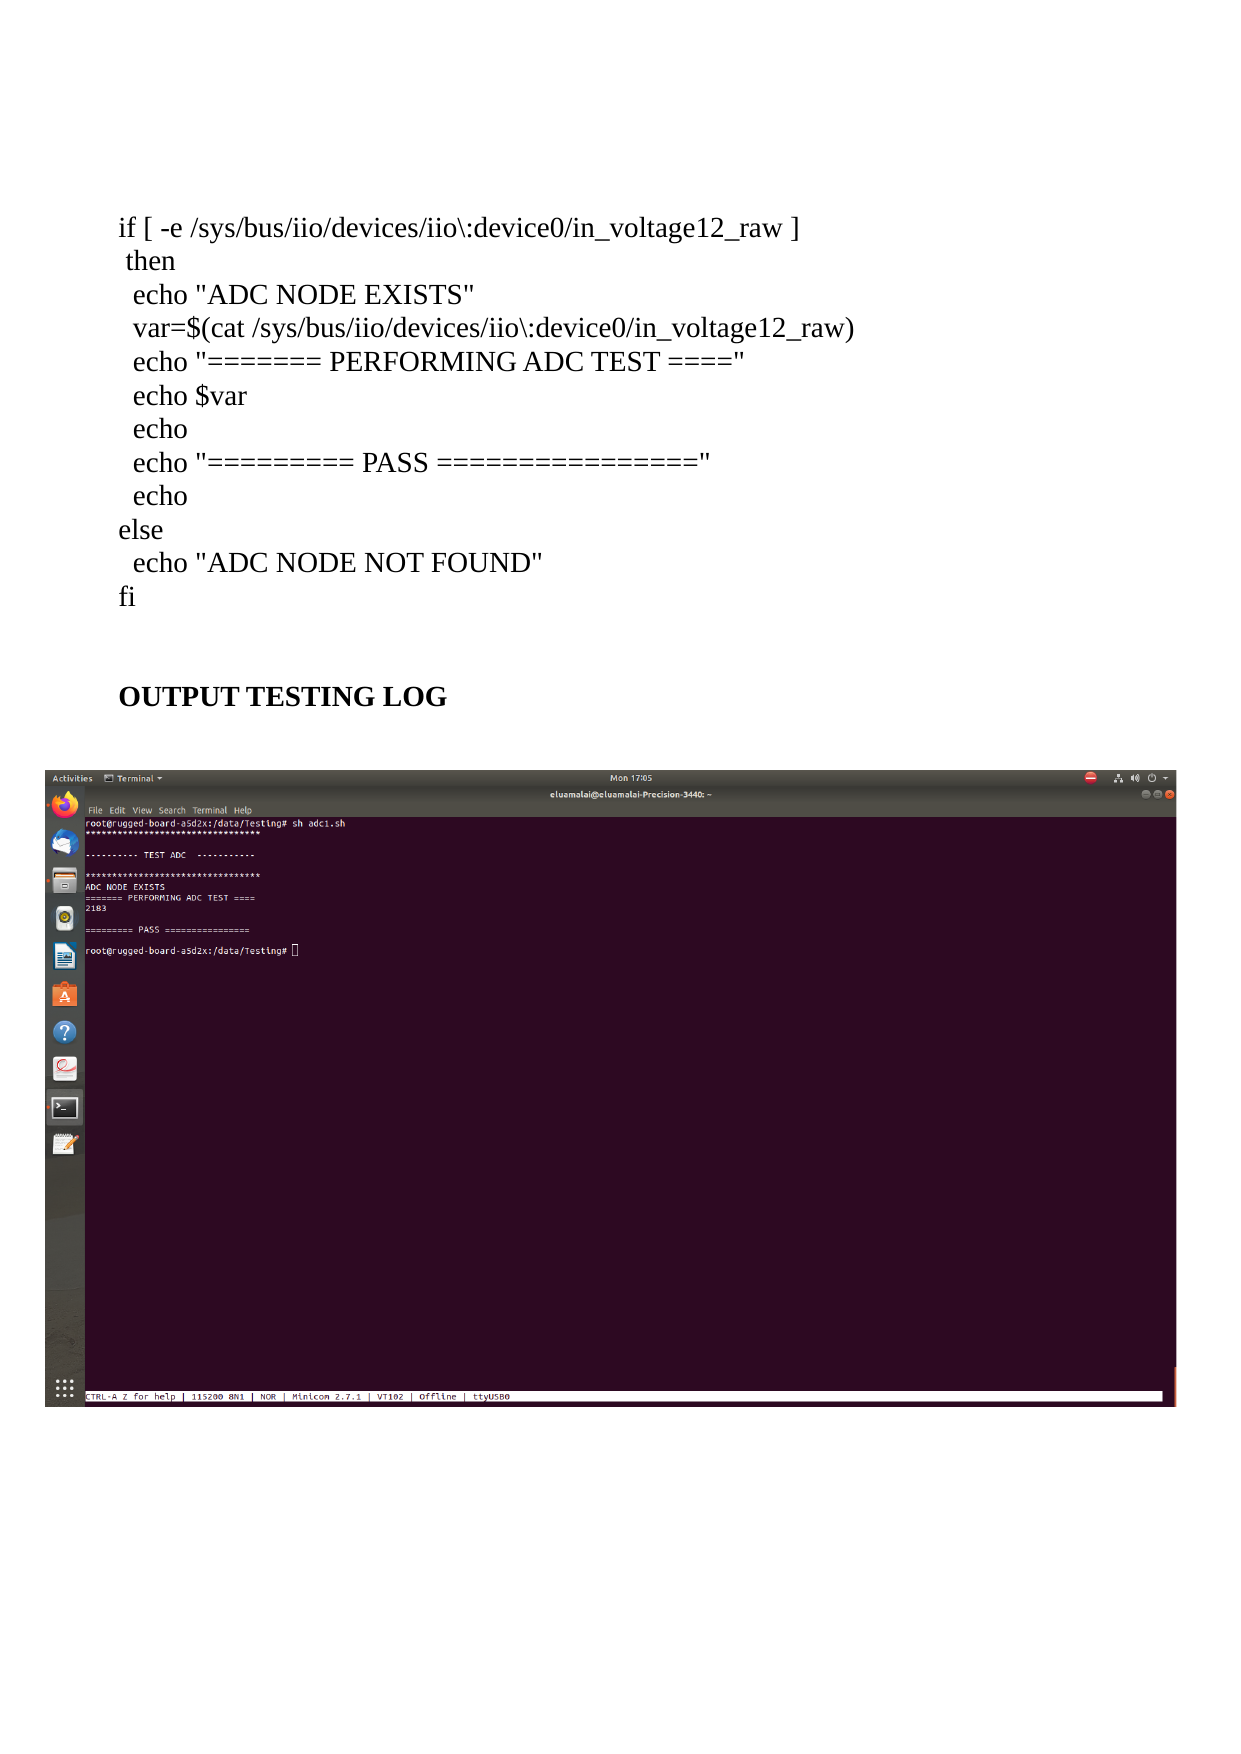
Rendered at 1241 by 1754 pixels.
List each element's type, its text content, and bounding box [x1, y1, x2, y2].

text echo "======= PERFORMING ADC TEST ====" [118, 344, 1122, 378]
text fi [118, 579, 1122, 612]
text echo [118, 478, 1122, 512]
text var=$(cat /sys/bus/iio/devices/iio\:device0/in_voltage12_raw) [118, 311, 1122, 344]
text else [118, 512, 1122, 545]
text OUTPUT TESTING LOG [118, 679, 1122, 713]
text echo $var [118, 378, 1122, 411]
text echo "ADC NODE NOT FOUND" [118, 545, 1122, 579]
text echo [118, 411, 1122, 445]
text if [ -e /sys/bus/iio/devices/iio\:device0/in_voltage12_raw ] [118, 210, 1122, 243]
text echo "ADC NODE EXISTS" [118, 277, 1122, 311]
text echo "========= PASS ================" [118, 445, 1122, 478]
picture [45, 770, 1177, 1407]
text then [118, 243, 1122, 277]
